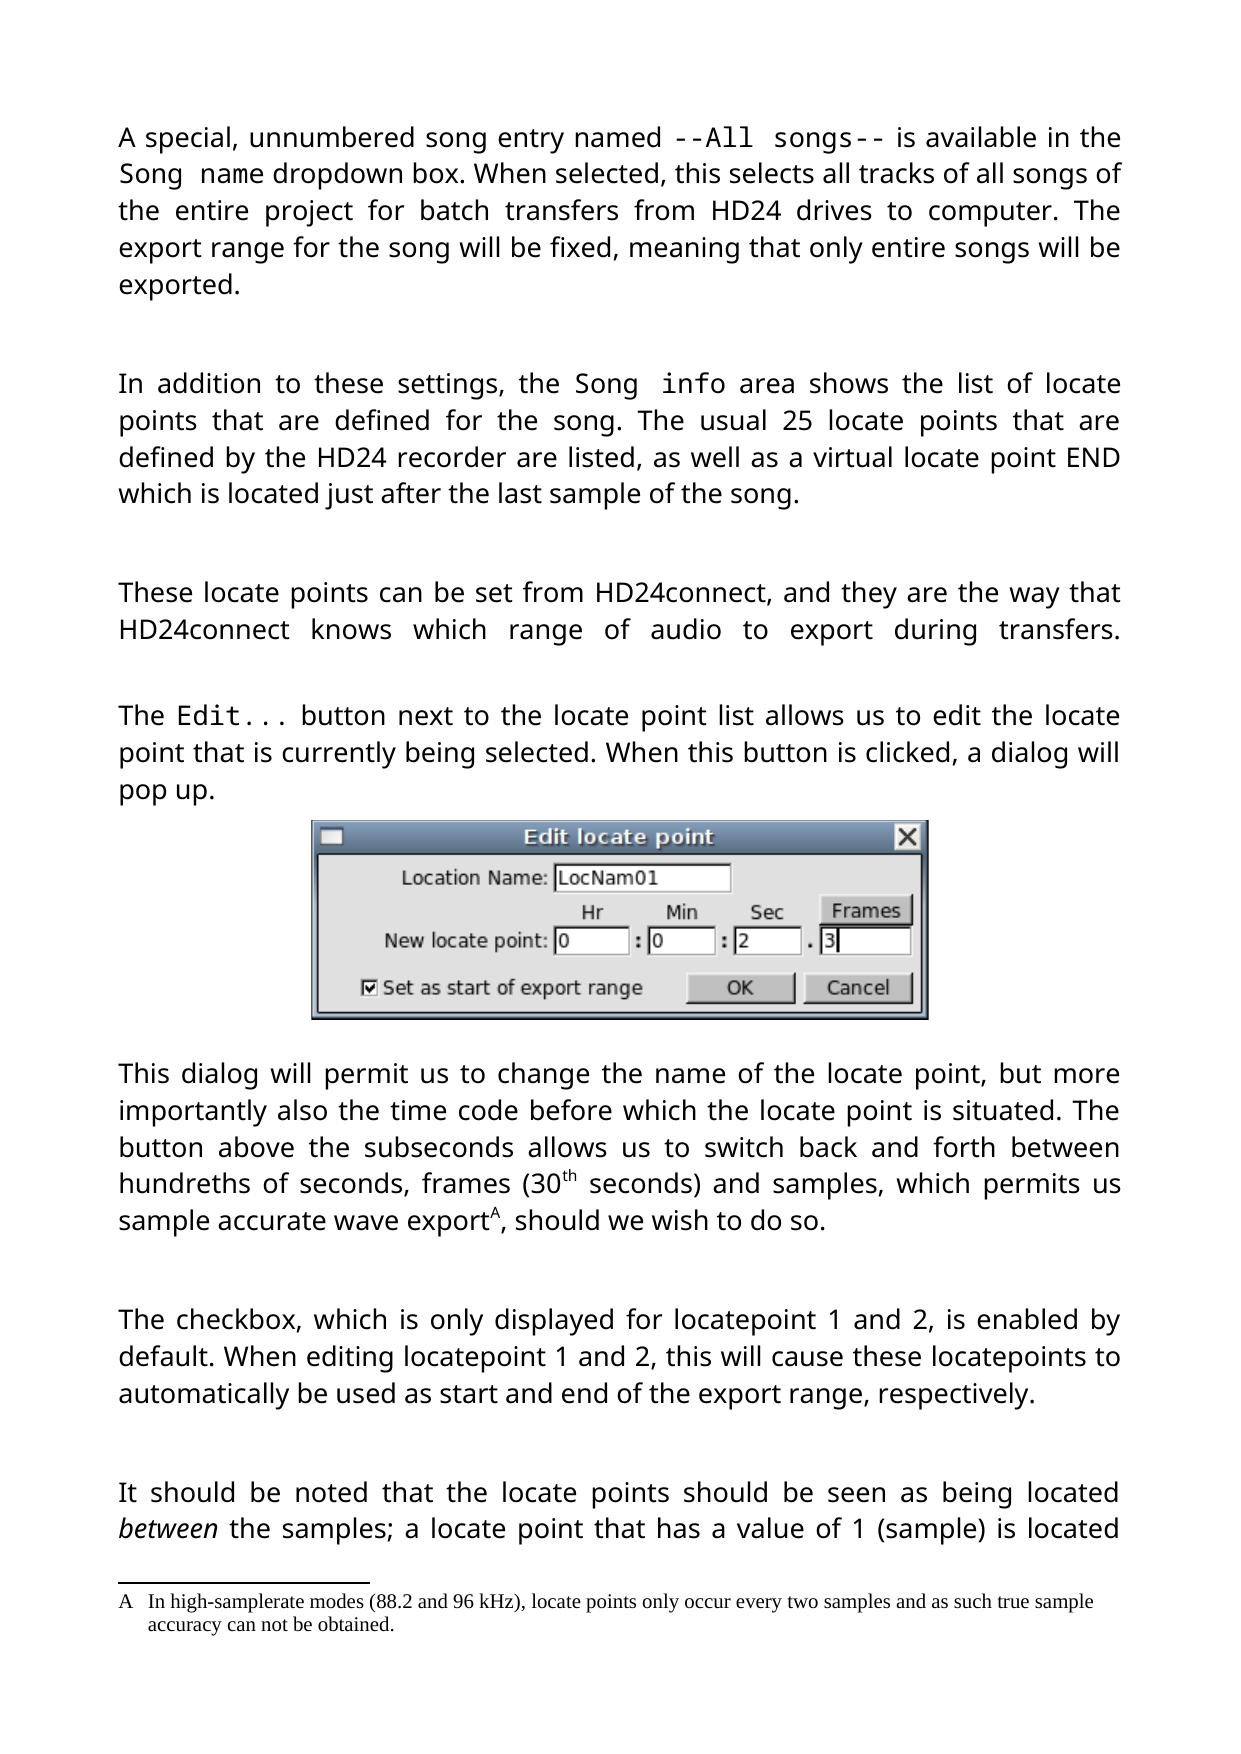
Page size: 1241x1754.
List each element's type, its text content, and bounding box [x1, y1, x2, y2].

text This dialog will permit us to change the name of the locate point, but more importantly also the time code before which the locate point is situated. The button above the subseconds allows us to switch back and forth between hundreths of seconds, frames (30th seconds) and samples, which permits us sample accurate wave export, should we wish to do so. [118, 1017, 1122, 1239]
text The Edit... button next to the locate point list allows us to edit the locate point that is currently being selected. When this button is clicked, a dialog will pop up. [118, 697, 1122, 807]
text It should be noted that the locate points should be seen as being located between the samples; a locate point that has a value of 1 (sample) is located [118, 1473, 1122, 1547]
text In addition to these settings, the Song info area shows the list of locate points that are defined for the song. The usual 25 locate points that are defined by the HD24 recorder are listed, as well as a virtual locate point END which is located just after the last sample of the song. [118, 364, 1122, 512]
picture [311, 820, 929, 1020]
text The checkbox, which is only displayed for locatepoint 1 and 2, is enabled by default. When editing locatepoint 1 and 2, this will cause these locatepoints to automatically be used as start and end of the export range, respectively. [118, 1301, 1122, 1411]
text A special, unnumbered song entry named --All songs-- is available in the Song name dropdown box. When selected, this selects all tracks of all songs of the entire project for batch transfers from HD24 drives to computer. The export range for the song will be fixed, meaning that only entire songs will be exported. [118, 118, 1122, 302]
text These locate points can be set from HD24connect, and they are the way that HD24connect knows which range of audio to export during transfers. [118, 574, 1122, 684]
text In high-samplerate modes (88.2 and 96 kHz), locate points only occur every two samples and as such true sample accuracy can not be obtained. [118, 1589, 1122, 1636]
